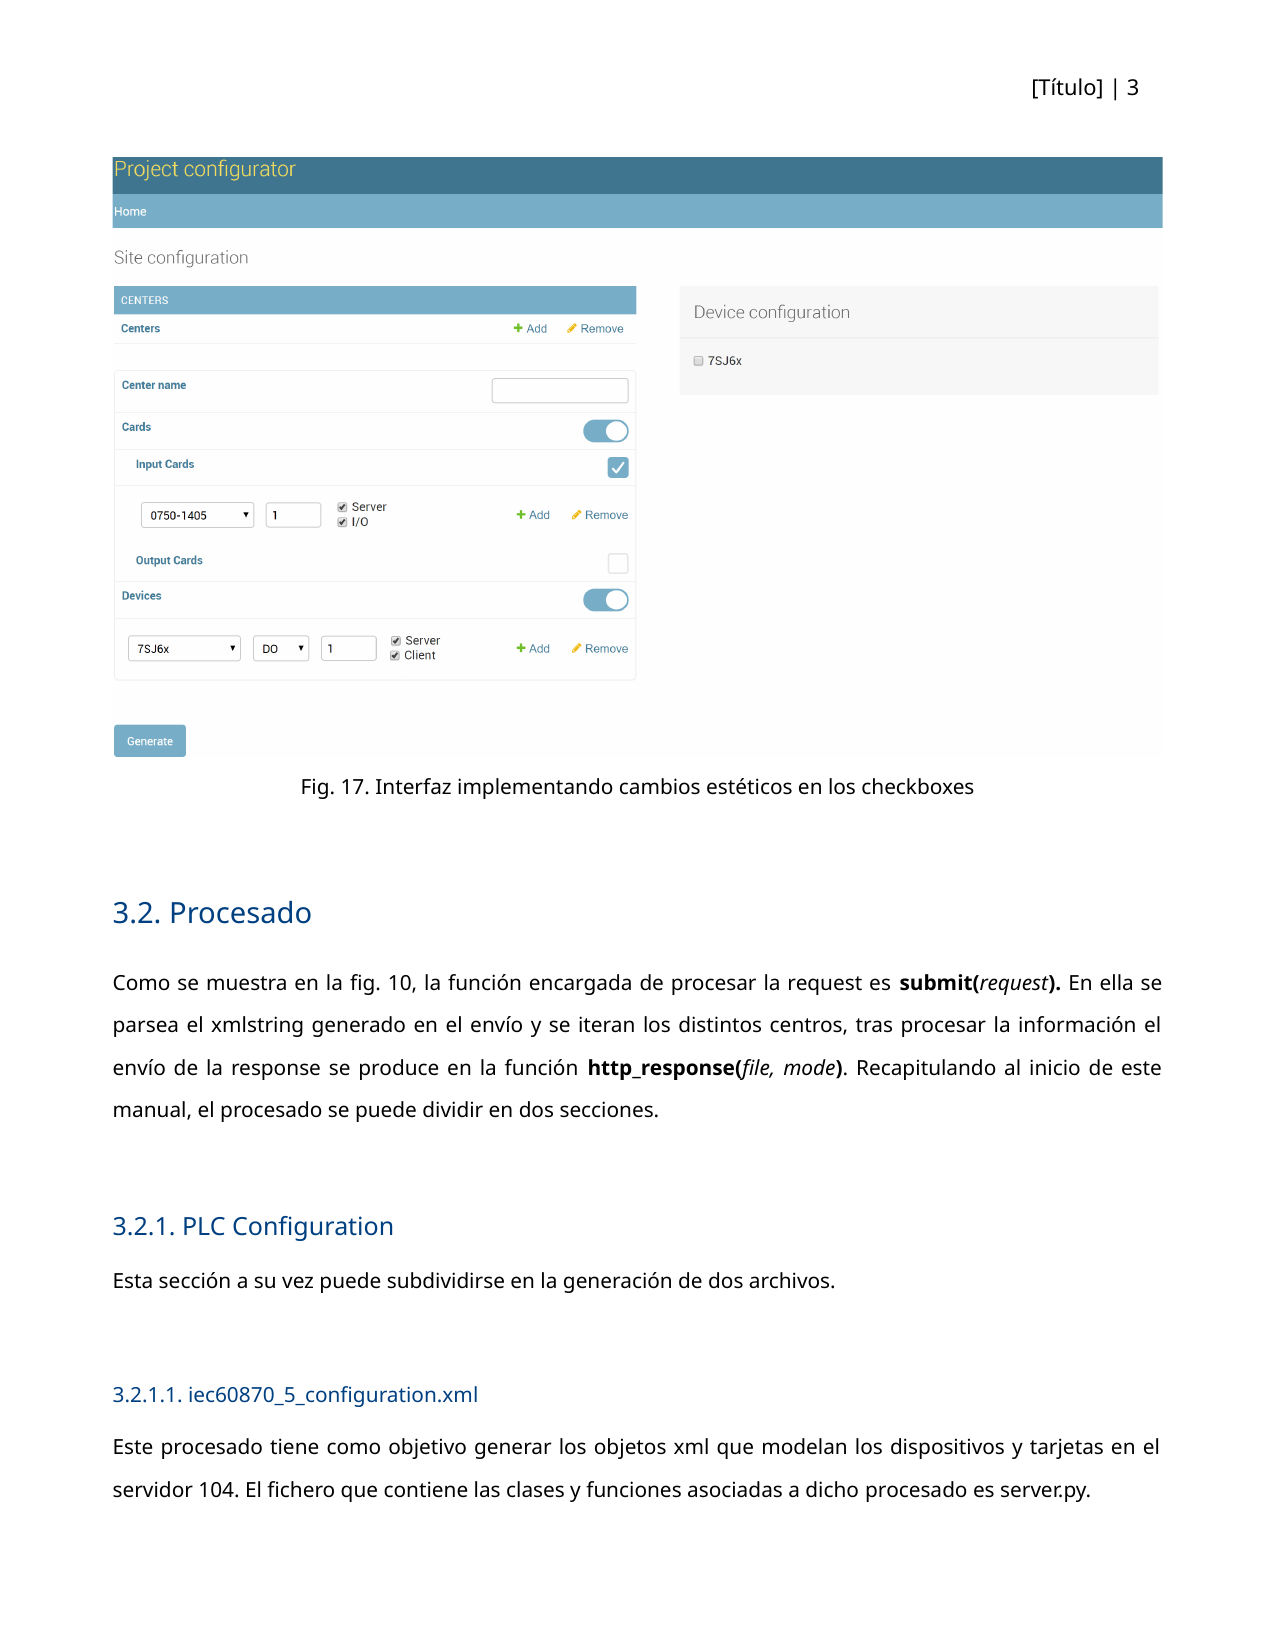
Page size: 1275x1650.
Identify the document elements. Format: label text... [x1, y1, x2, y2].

text Como se muestra en la fig. 10, la función encargada de procesar la request es submit(request). En ella se parsea el xmlstring generado en el envío y se iteran los distintos centros, tras procesar la información el envío de la response se produce en la función http_response(file, mode). Recapitulando al inicio de este manual, el procesado se puede dividir en dos secciones. [112, 968, 1162, 1124]
text Este procesado tiene como objetivo generar los objetos xml que modelan los dispositivos y tarjetas en el servidor 104. El fichero que contiene las clases y funciones asociadas a dicho procesado es server.py. [112, 1432, 1162, 1503]
subtitle 3.2. Procesado [112, 884, 1162, 932]
subtitle 3.2.1. PLC Configuration [112, 1209, 1162, 1243]
text Fig. 17. Interfaz implementando cambios estéticos en los checkboxes [112, 758, 1162, 800]
picture [112, 157, 1163, 758]
subtitle 3.2.1.1. iec60870_5_configuration.xml [112, 1380, 1162, 1408]
text Esta sección a su vez puede subdividirse en la generación de dos archivos. [112, 1267, 1162, 1295]
